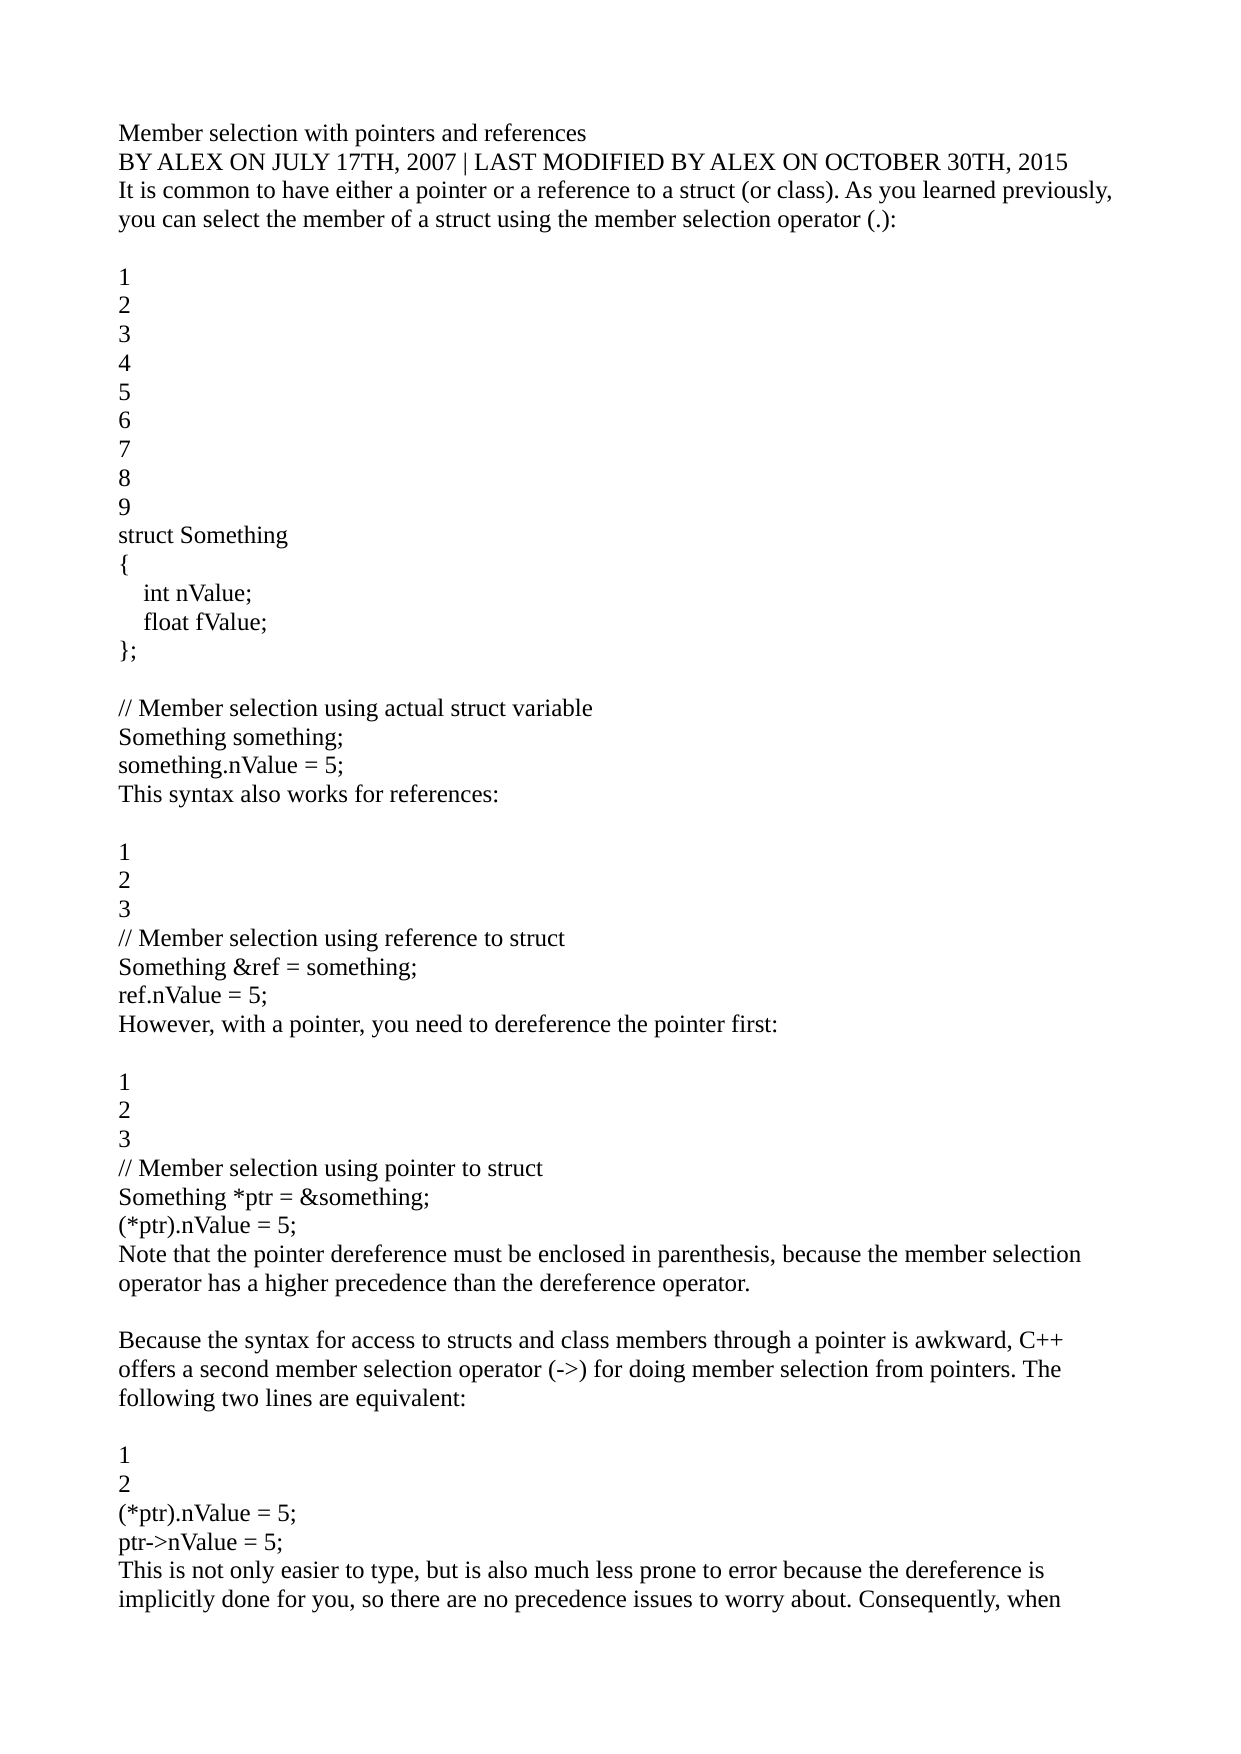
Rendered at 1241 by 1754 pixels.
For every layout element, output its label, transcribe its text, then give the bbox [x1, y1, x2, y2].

text int nValue; [118, 578, 1122, 607]
text 2 [118, 291, 1122, 319]
text // Member selection using actual struct variable [118, 693, 1122, 722]
text 2 [118, 866, 1122, 894]
text 3 [118, 1124, 1122, 1153]
text 8 [118, 463, 1122, 492]
text Because the syntax for access to structs and class members through a pointer is awkward, C++ offers a second member selection operator (->) for doing member selection from pointers. The following two lines are equivalent: [118, 1326, 1122, 1412]
text struct Something [118, 521, 1122, 549]
text (*ptr).nValue = 5; [118, 1498, 1122, 1527]
text Something something; [118, 722, 1122, 751]
text }; [118, 636, 1122, 664]
text 9 [118, 492, 1122, 521]
text It is common to have either a pointer or a reference to a struct (or class). As you learned previously, you can select the member of a struct using the member selection operator (.): [118, 176, 1122, 233]
text 1 [118, 262, 1122, 291]
text 5 [118, 377, 1122, 406]
text 1 [118, 837, 1122, 866]
text 2 [118, 1469, 1122, 1498]
text Note that the pointer dereference must be enclosed in parenthesis, because the member selection operator has a higher precedence than the dereference operator. [118, 1239, 1122, 1297]
text 1 [118, 1441, 1122, 1469]
text This syntax also works for references: [118, 779, 1122, 808]
text something.nValue = 5; [118, 751, 1122, 779]
text ptr->nValue = 5; [118, 1527, 1122, 1556]
text float fValue; [118, 607, 1122, 636]
text // Member selection using pointer to struct [118, 1153, 1122, 1182]
text 2 [118, 1096, 1122, 1124]
text 6 [118, 406, 1122, 434]
text { [118, 549, 1122, 578]
text However, with a pointer, you need to dereference the pointer first: [118, 1009, 1122, 1038]
text Something *ptr = &something; [118, 1182, 1122, 1211]
text Member selection with pointers and references [118, 118, 1122, 147]
text This is not only easier to type, but is also much less prone to error because the dereference is implicitly done for you, so there are no precedence issues to worry about. Consequently, when [118, 1556, 1122, 1613]
text 3 [118, 894, 1122, 923]
text Something &ref = something; [118, 952, 1122, 981]
text 7 [118, 434, 1122, 463]
text // Member selection using reference to struct [118, 923, 1122, 952]
text 4 [118, 348, 1122, 377]
text (*ptr).nValue = 5; [118, 1211, 1122, 1239]
text ref.nValue = 5; [118, 981, 1122, 1009]
text BY ALEX ON JULY 17TH, 2007 | LAST MODIFIED BY ALEX ON OCTOBER 30TH, 2015 [118, 147, 1122, 176]
text 3 [118, 319, 1122, 348]
text 1 [118, 1067, 1122, 1096]
